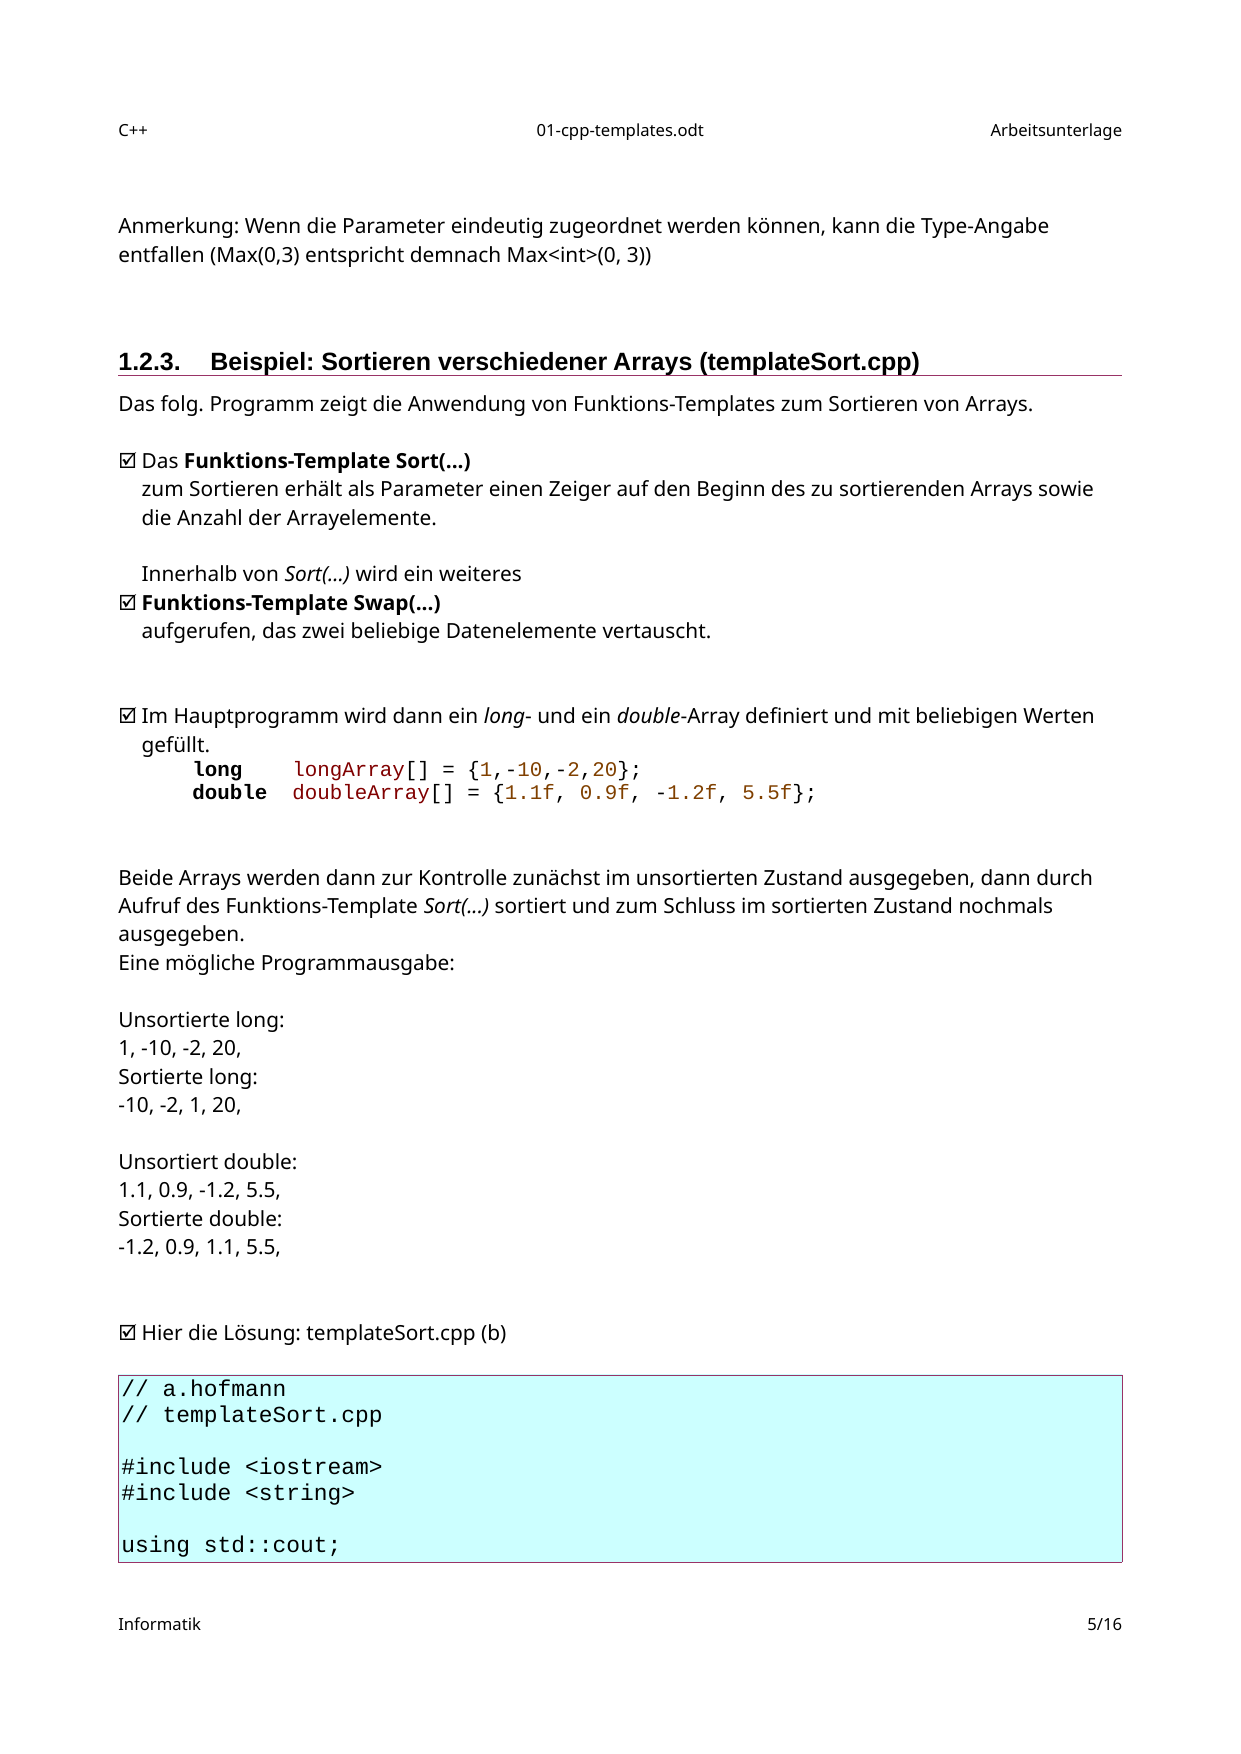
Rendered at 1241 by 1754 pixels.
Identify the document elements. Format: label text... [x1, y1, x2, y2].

list Hier die Lösung: templateSort.cpp (b) [118, 1318, 1122, 1346]
text // templateSort.cpp [119, 1401, 1122, 1426]
text #include <string> [119, 1478, 1122, 1504]
text Unsortierte long: 1, -10, -2, 20, Sortierte long: -10, -2, 1, 20, Unsortiert double: 1.1, 0.9, -1.2, 5.5, Sortierte double: -1.2, 0.9, 1.1, 5.5, [118, 1005, 1122, 1261]
text long longArray[] = {1,-10,-2,20}; [118, 758, 1122, 782]
text #include <iostream> [119, 1452, 1122, 1478]
text // a.hofmann [119, 1376, 1122, 1401]
list Das Funktions-Template Sort(...) zum Sortieren erhält als Parameter einen Zeiger auf den Beginn des zu sortierenden Arrays sowie die Anzahl der Arrayelemente. Innerhalb von Sort(...) wird ein weiteres [118, 446, 1122, 588]
text Beide Arrays werden dann zur Kontrolle zunächst im unsortierten Zustand ausgegeben, dann durch Aufruf des Funktions-Template Sort(...) sortiert und zum Schluss im sortierten Zustand nochmals ausgegeben. [118, 863, 1122, 948]
text double doubleArray[] = {1.1f, 0.9f, -1.2f, 5.5f}; [118, 782, 1122, 806]
text Das folg. Programm zeigt die Anwendung von Funktions-Templates zum Sortieren von Arrays. [118, 389, 1122, 417]
text Anmerkung: Wenn die Parameter eindeutig zugeordnet werden können, kann die Type-Angabe entfallen (Max(0,3) entspricht demnach Max<int>(0, 3)) [118, 211, 1122, 268]
text using std::cout; [119, 1530, 1122, 1562]
list Funktions-Template Swap(...) aufgerufen, das zwei beliebige Datenelemente vertauscht. [118, 588, 1122, 645]
list Im Hauptprogramm wird dann ein long- und ein double-Array definiert und mit beliebigen Werten gefüllt. [118, 702, 1122, 758]
text Eine mögliche Programmausgabe: [118, 948, 1122, 976]
subtitle Beispiel: Sortieren verschiedener Arrays (templateSort.cpp) [118, 347, 1122, 375]
